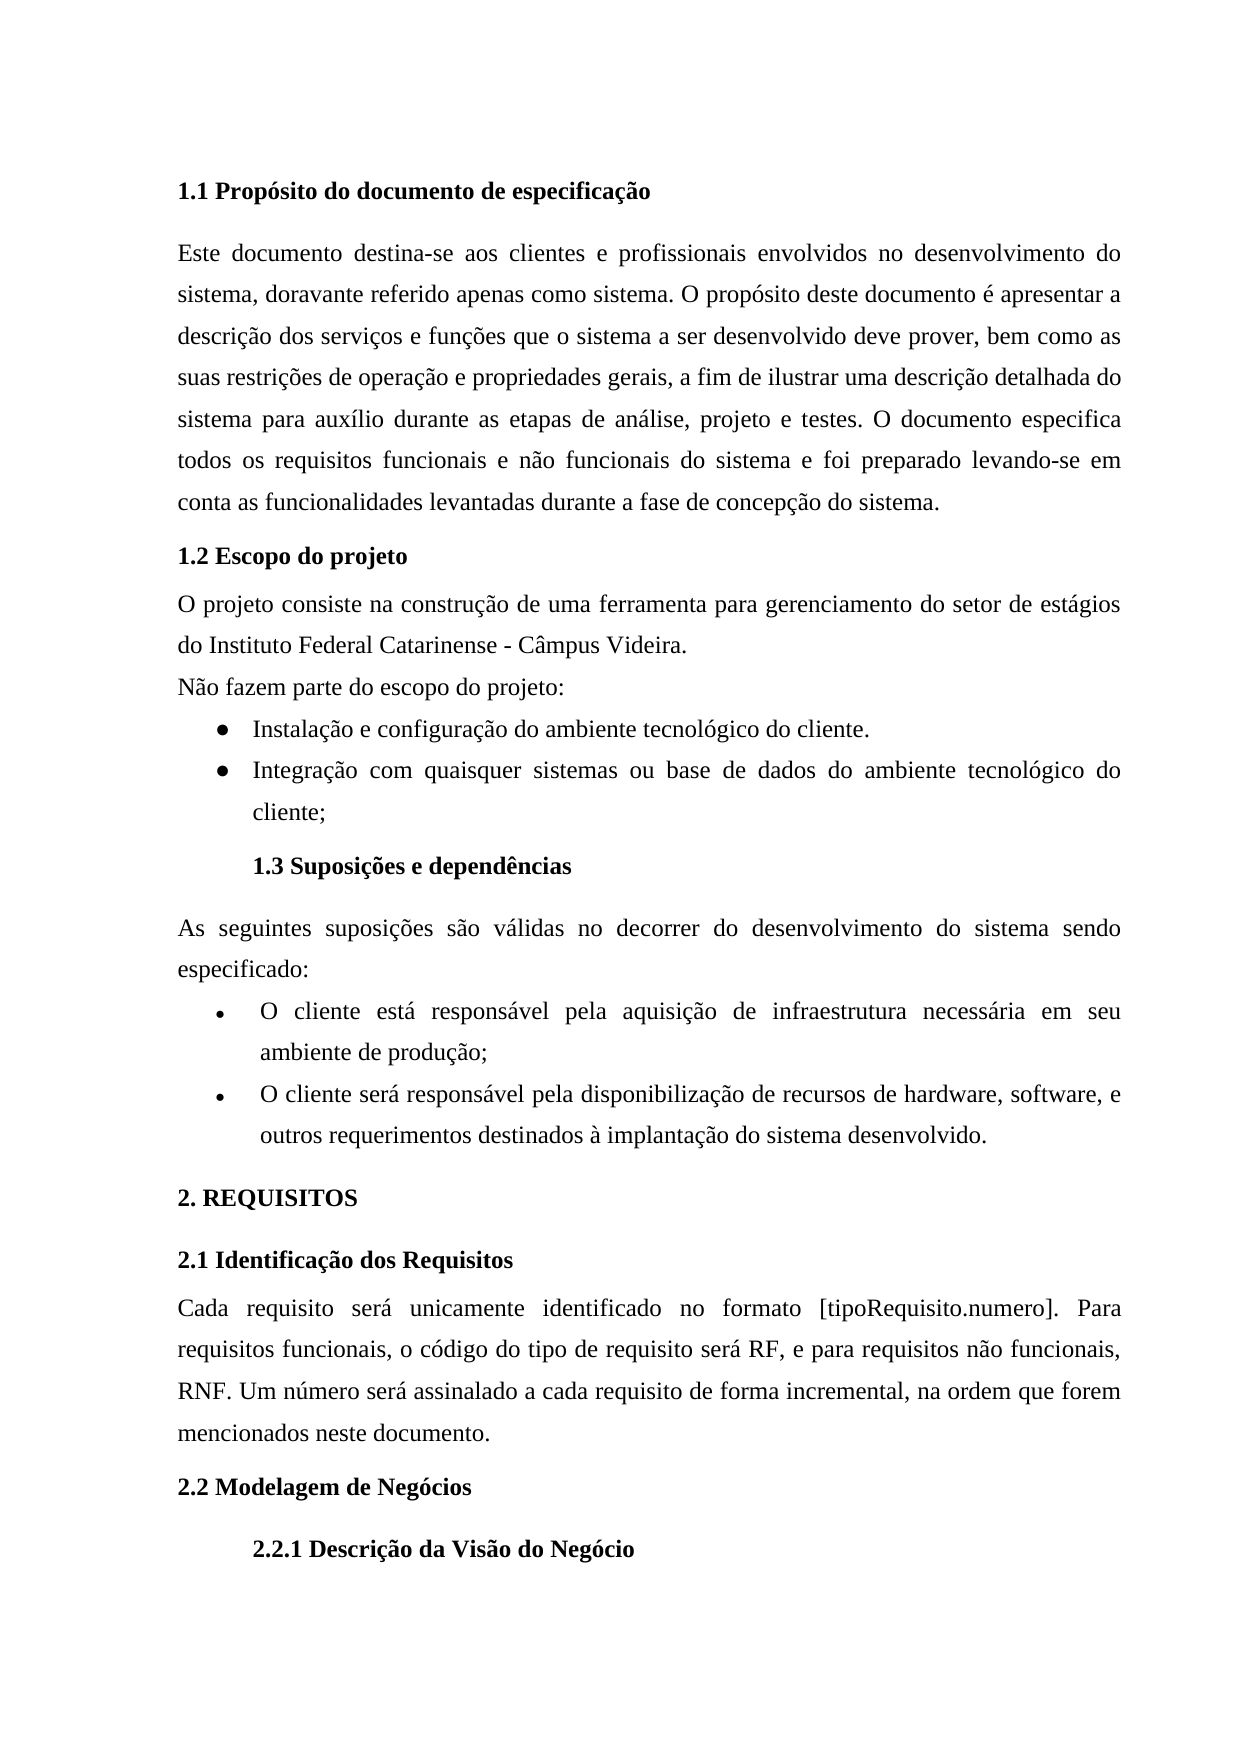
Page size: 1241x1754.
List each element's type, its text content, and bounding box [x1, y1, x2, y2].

list Integração com quaisquer sistemas ou base de dados do ambiente tecnológico do cliente; [215, 756, 1122, 826]
subtitle 2. REQUISITOS [177, 1184, 1122, 1212]
subtitle 2.2 Modelagem de Negócios [177, 1473, 1122, 1501]
list Instalação e configuração do ambiente tecnológico do cliente. [215, 715, 1122, 742]
text Cada requisito será unicamente identificado no formato [tipoRequisito.numero]. Para requisitos funcionais, o código do tipo de requisito será RF, e para requisitos não funcionais, RNF. Um número será assinalado a cada requisito de forma incremental, na ordem que forem mencionados neste documento. [177, 1294, 1122, 1446]
subtitle 2.1 Identificação dos Requisitos [177, 1246, 1122, 1274]
text Não fazem parte do escopo do projeto: [177, 673, 1122, 701]
subtitle 1.3 Suposições e dependências [252, 852, 1122, 880]
subtitle 1.2 Escopo do projeto [177, 542, 1122, 570]
text As seguintes suposições são válidas no decorrer do desenvolvimento do sistema sendo especificado: [177, 914, 1122, 983]
subtitle 1.1 Propósito do documento de especificação [177, 177, 1122, 205]
text Este documento destina-se aos clientes e profissionais envolvidos no desenvolvimento do sistema, doravante referido apenas como sistema. O propósito deste documento é apresentar a descrição dos serviços e funções que o sistema a ser desenvolvido deve prover, bem como as suas restrições de operação e propriedades gerais, a fim de ilustrar uma descrição detalhada do sistema para auxílio durante as etapas de análise, projeto e testes. O documento especifica todos os requisitos funcionais e não funcionais do sistema e foi preparado levando-se em conta as funcionalidades levantadas durante a fase de concepção do sistema. [177, 239, 1122, 516]
list O cliente está responsável pela aquisição de infraestrutura necessária em seu ambiente de produção; [215, 997, 1122, 1066]
subtitle 2.2.1 Descrição da Visão do Negócio [177, 1535, 1122, 1563]
list O cliente será responsável pela disponibilização de recursos de hardware, software, e outros requerimentos destinados à implantação do sistema desenvolvido. [215, 1080, 1122, 1149]
text O projeto consiste na construção de uma ferramenta para gerenciamento do setor de estágios do Instituto Federal Catarinense - Câmpus Videira. [177, 590, 1122, 659]
